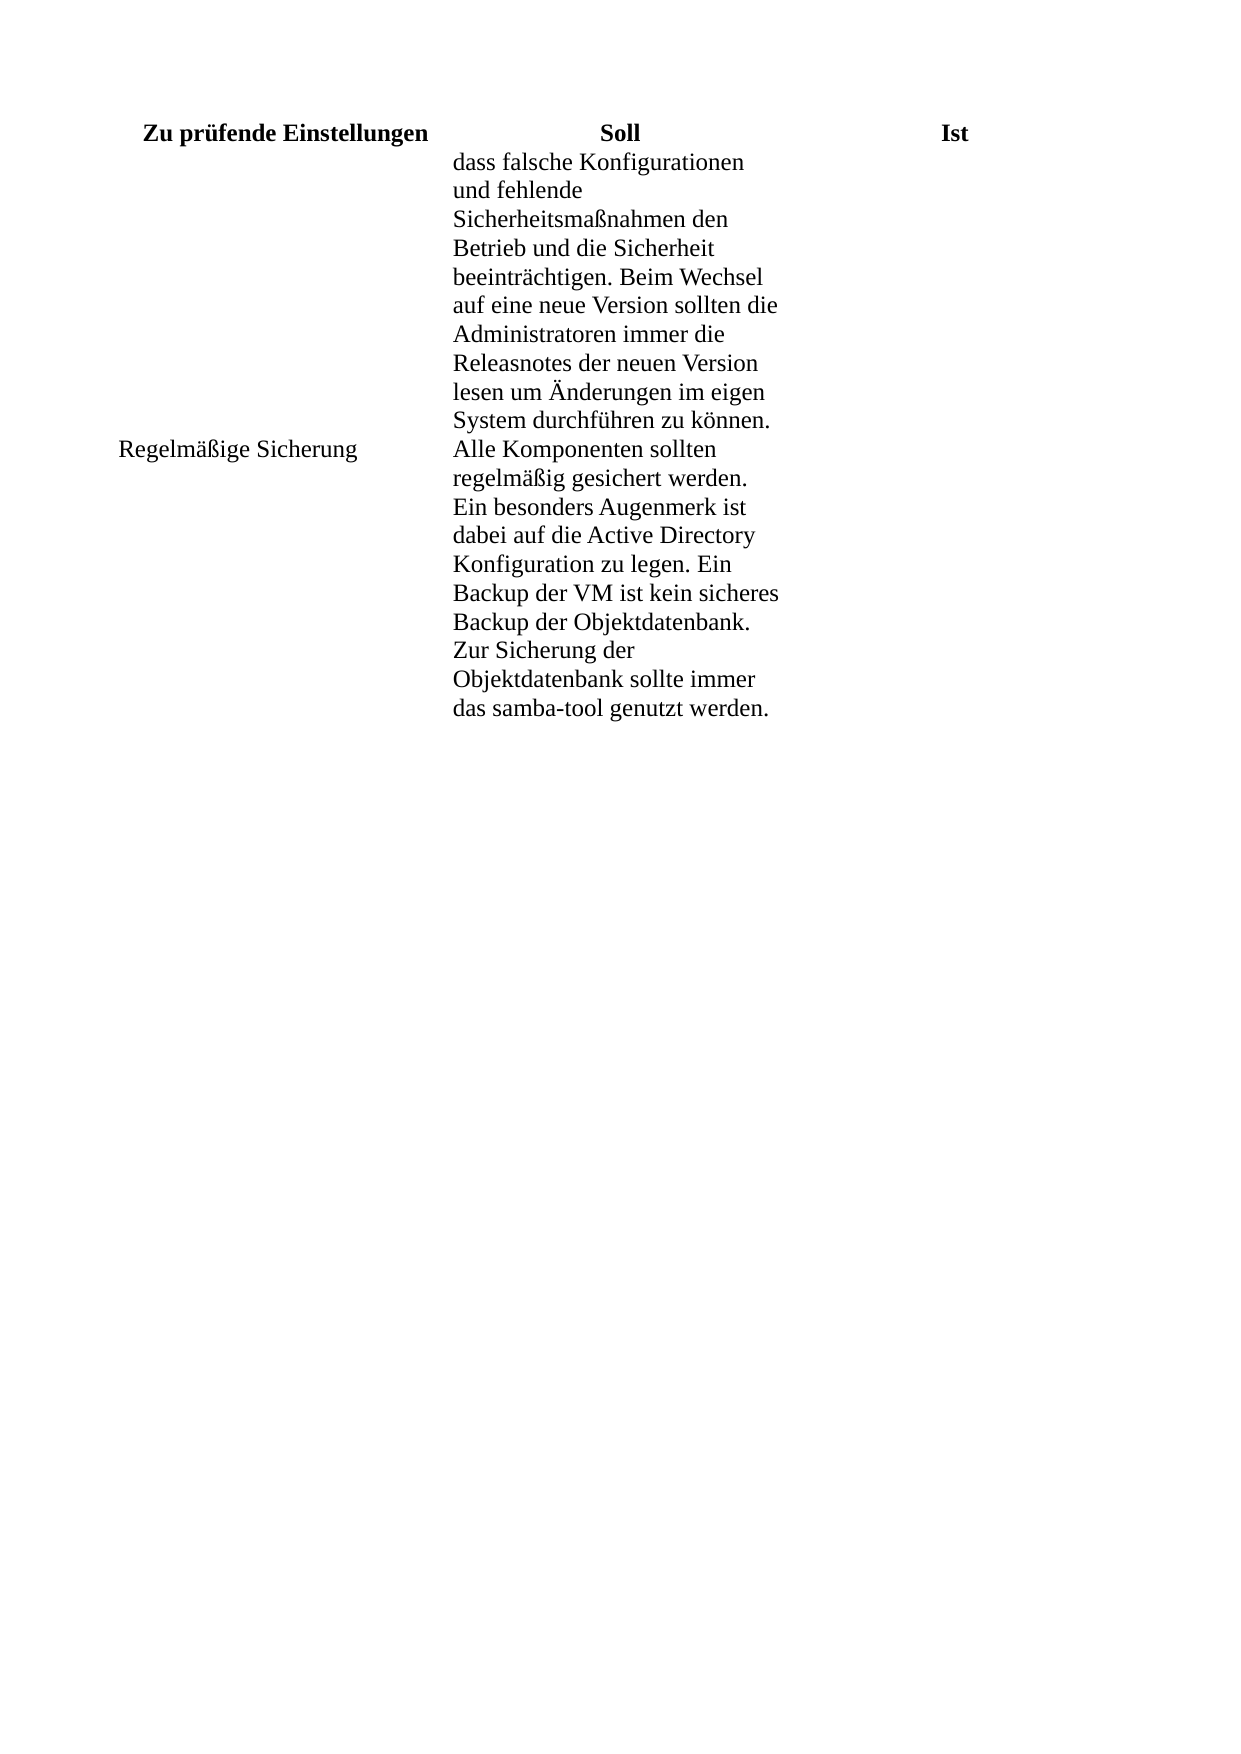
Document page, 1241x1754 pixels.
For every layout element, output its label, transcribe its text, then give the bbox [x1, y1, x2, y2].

table_cell [118, 147, 453, 434]
table_cell dass falsche Konfigurationen und fehlende Sicherheitsmaßnahmen den Betrieb und die Sicherheit beeinträchtigen. Beim Wechsel auf eine neue Version sollten die Administratoren immer die Releasnotes der neuen Version lesen um Änderungen im eigen System durchführen zu können. [453, 147, 787, 434]
table_cell [788, 147, 1122, 434]
table_header Soll [453, 118, 787, 147]
table_header Ist [788, 118, 1122, 147]
table_cell Alle Komponenten sollten regelmäßig gesichert werden. Ein besonders Augenmerk ist dabei auf die Active Directory Konfiguration zu legen. Ein Backup der VM ist kein sicheres Backup der Objektdatenbank. Zur Sicherung der Objektdatenbank sollte immer das samba-tool genutzt werden. [453, 434, 787, 722]
table_cell Regelmäßige Sicherung [118, 434, 453, 722]
table_cell [788, 434, 1122, 722]
table_header Zu prüfende Einstellungen [118, 118, 453, 147]
